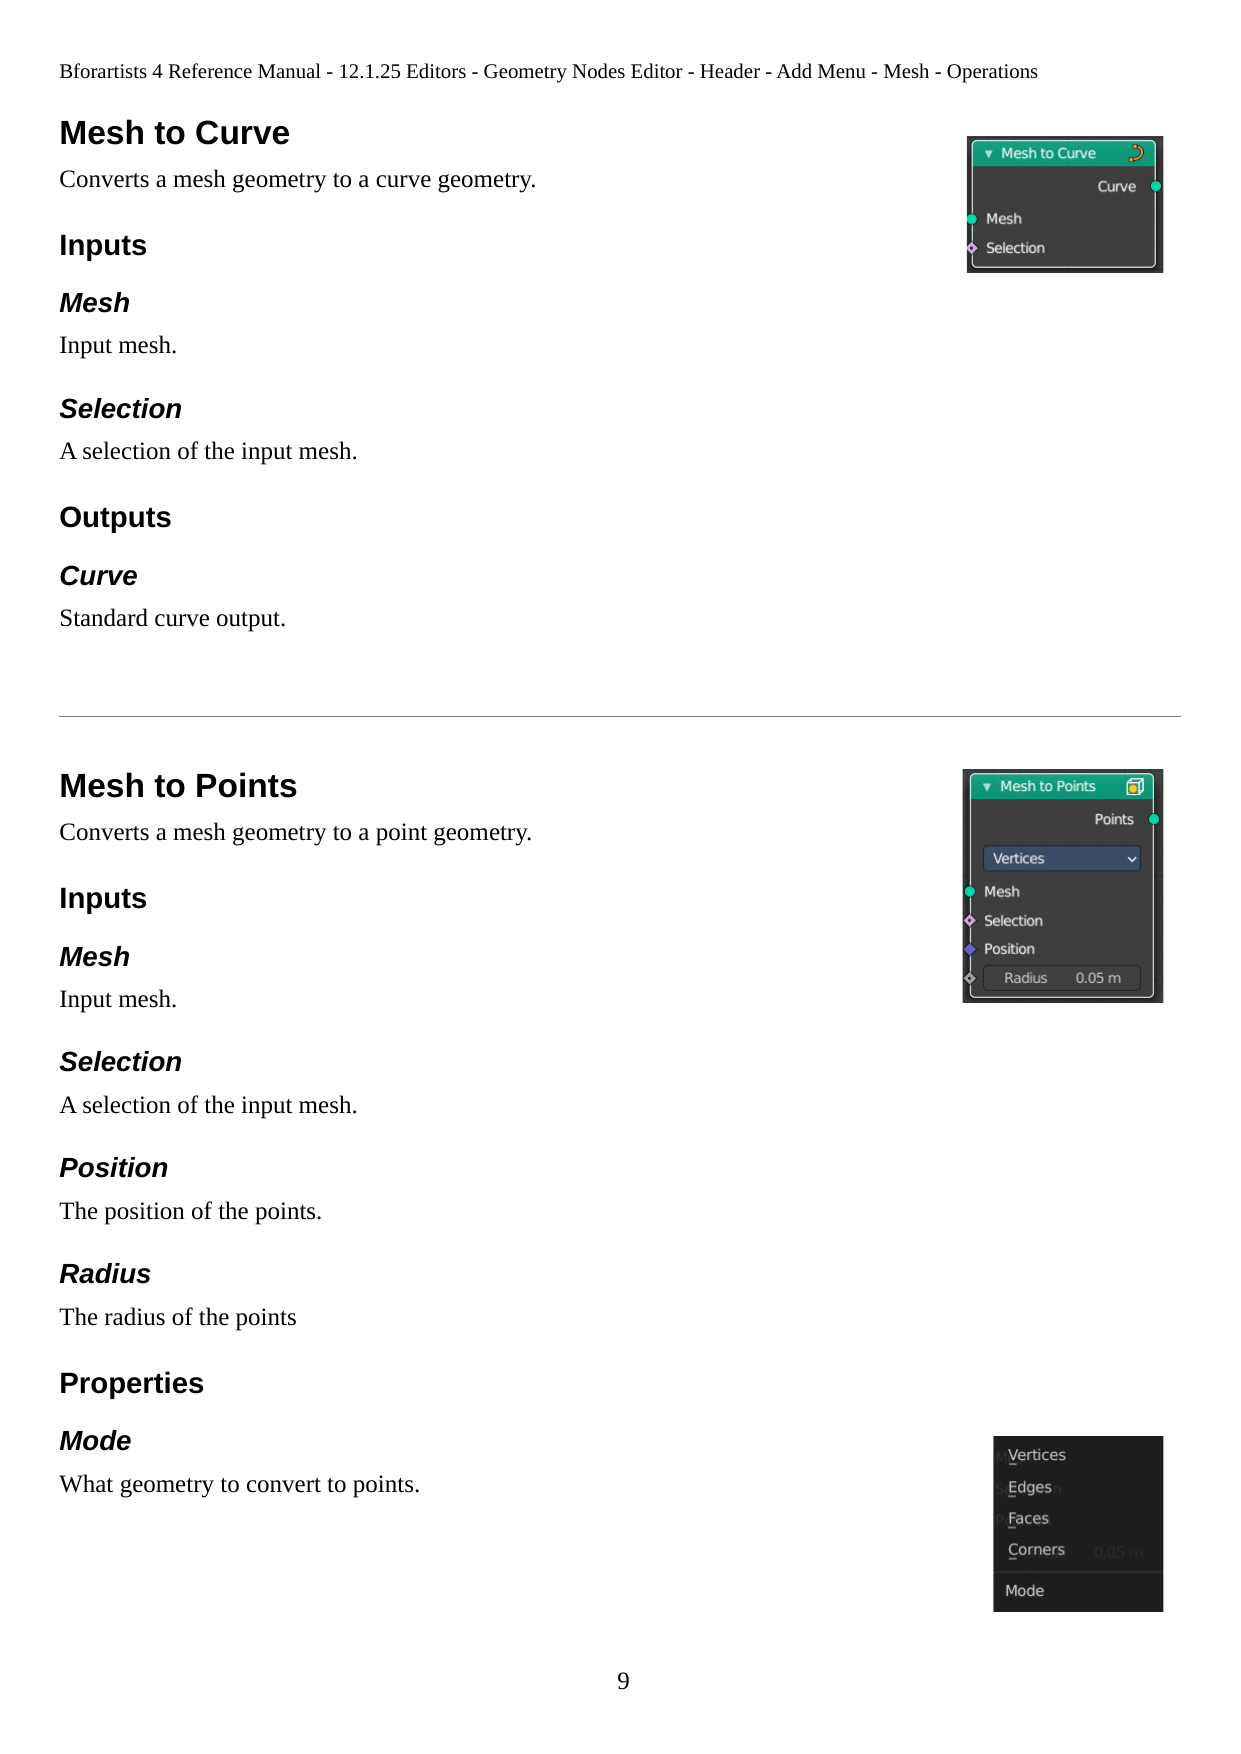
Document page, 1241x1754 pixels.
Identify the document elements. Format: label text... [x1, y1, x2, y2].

subtitle Mesh [59, 940, 962, 972]
text The radius of the points [59, 1302, 1181, 1331]
text Converts a mesh geometry to a curve geometry. [59, 164, 966, 192]
subtitle Selection [59, 1046, 1181, 1078]
subtitle Inputs [59, 881, 962, 915]
subtitle Mesh to Curve [59, 113, 1181, 151]
subtitle Outputs [59, 500, 1181, 534]
text Standard curve output. [59, 603, 1181, 632]
text Input mesh. [59, 984, 1181, 1013]
subtitle Radius [59, 1258, 1181, 1289]
text Input mesh. [59, 331, 1181, 359]
text What geometry to convert to points. [59, 1469, 993, 1498]
subtitle Mode [59, 1424, 1181, 1456]
picture [966, 136, 1164, 273]
subtitle Properties [59, 1366, 1181, 1399]
text The position of the points. [59, 1196, 1181, 1225]
subtitle [1164, 940, 1181, 972]
subtitle Curve [59, 559, 1181, 591]
subtitle Position [59, 1152, 1181, 1184]
subtitle Mesh [59, 286, 1181, 318]
subtitle [1164, 881, 1181, 915]
subtitle Mesh to Points [59, 766, 1181, 805]
picture [962, 769, 1164, 1003]
text Converts a mesh geometry to a point geometry. [59, 817, 962, 846]
text A selection of the input mesh. [59, 436, 1181, 465]
subtitle Selection [59, 392, 1181, 424]
text A selection of the input mesh. [59, 1090, 1181, 1119]
picture [993, 1436, 1164, 1612]
subtitle Inputs [59, 227, 966, 261]
subtitle [1164, 227, 1181, 261]
